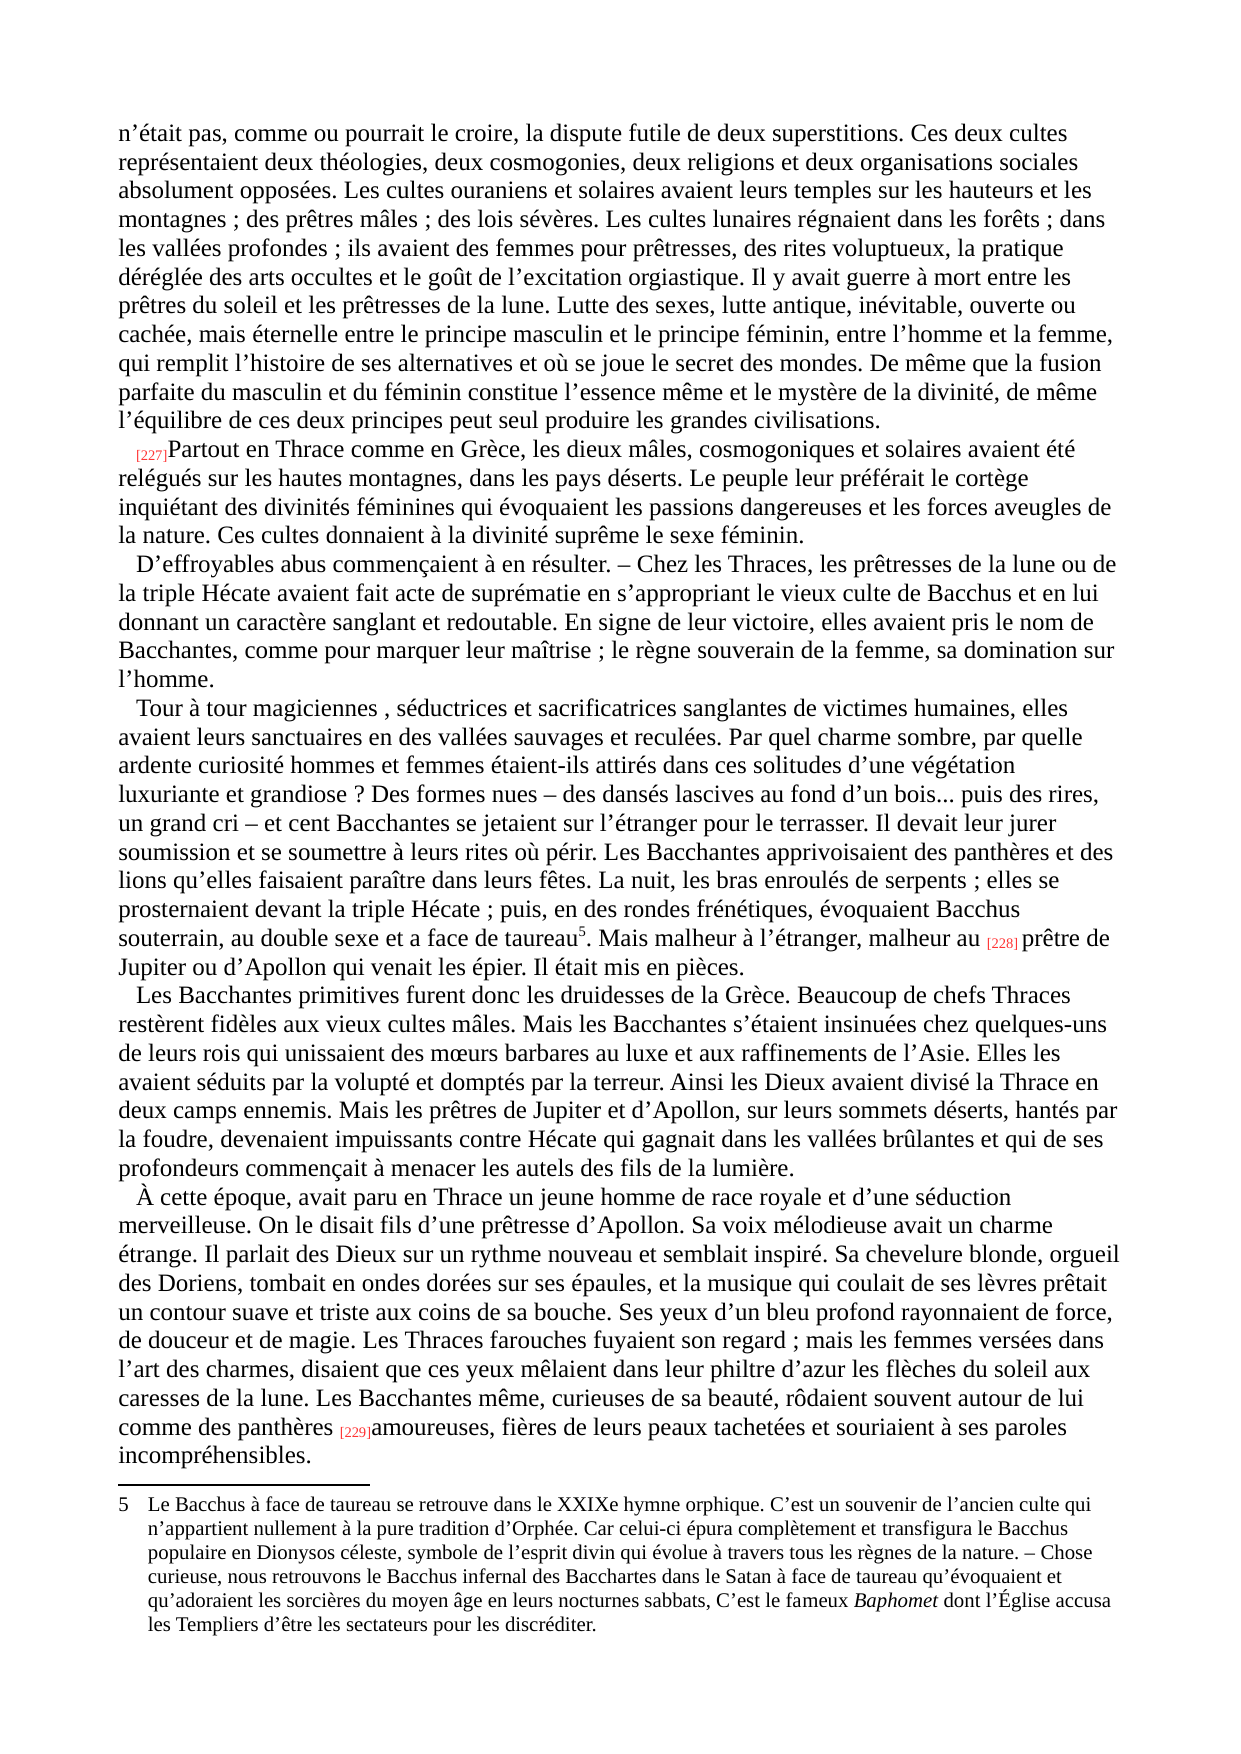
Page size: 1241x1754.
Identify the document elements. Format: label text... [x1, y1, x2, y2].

text [227]Partout en Thrace comme en Grèce, les dieux mâles, cosmogoniques et solaires avaient été relégués sur les hautes montagnes, dans les pays déserts. Le peuple leur préférait le cortège inquiétant des divinités féminines qui évoquaient les passions dangereuses et les forces aveugles de la nature. Ces cultes donnaient à la divinité suprême le sexe féminin. [118, 434, 1122, 549]
text Le Bacchus à face de taureau se retrouve dans le XXIXe hymne orphique. C’est un souvenir de l’ancien culte qui n’appartient nullement à la pure tradition d’Orphée. Car celui-ci épura complètement et transfigura le Bacchus populaire en Dionysos céleste, symbole de l’esprit divin qui évolue à travers tous les règnes de la nature. – Chose curieuse, nous retrouvons le Bacchus infernal des Bacchartes dans le Satan à face de taureau qu’évoquaient et qu’adoraient les sorcières du moyen âge en leurs nocturnes sabbats, C’est le fameux Baphomet dont l’Église accusa les Templiers d’être les sectateurs pour les discréditer. [118, 1491, 1122, 1636]
text Tour à tour magiciennes , séductrices et sacrificatrices sanglantes de victimes humaines, elles avaient leurs sanctuaires en des vallées sauvages et reculées. Par quel charme sombre, par quelle ardente curiosité hommes et femmes étaient-ils attirés dans ces solitudes d’une végétation luxuriante et grandiose ? Des formes nues – des dansés lascives au fond d’un bois... puis des rires, un grand cri – et cent Bacchantes se jetaient sur l’étranger pour le terrasser. Il devait leur jurer soumission et se soumettre à leurs rites où périr. Les Bacchantes apprivoisaient des panthères et des lions qu’elles faisaient paraître dans leurs fêtes. La nuit, les bras enroulés de serpents ; elles se prosternaient devant la triple Hécate ; puis, en des rondes frénétiques, évoquaient Bacchus souterrain, au double sexe et a face de taureau. Mais malheur à l’étranger, malheur au [228] prêtre de Jupiter ou d’Apollon qui venait les épier. Il était mis en pièces. [118, 693, 1122, 981]
text D’effroyables abus commençaient à en résulter. – Chez les Thraces, les prêtresses de la lune ou de la triple Hécate avaient fait acte de suprématie en s’appropriant le vieux culte de Bacchus et en lui donnant un caractère sanglant et redoutable. En signe de leur victoire, elles avaient pris le nom de Bacchantes, comme pour marquer leur maîtrise ; le règne souverain de la femme, sa domination sur l’homme. [118, 549, 1122, 693]
text Les Bacchantes primitives furent donc les druidesses de la Grèce. Beaucoup de chefs Thraces restèrent fidèles aux vieux cultes mâles. Mais les Bacchantes s’étaient insinuées chez quelques-uns de leurs rois qui unissaient des mœurs barbares au luxe et aux raffinements de l’Asie. Elles les avaient séduits par la volupté et domptés par la terreur. Ainsi les Dieux avaient divisé la Thrace en deux camps ennemis. Mais les prêtres de Jupiter et d’Apollon, sur leurs sommets déserts, hantés par la foudre, devenaient impuissants contre Hécate qui gagnait dans les vallées brûlantes et qui de ses profondeurs commençait à menacer les autels des fils de la lumière. [118, 981, 1122, 1182]
text À cette époque, avait paru en Thrace un jeune homme de race royale et d’une séduction merveilleuse. On le disait fils d’une prêtresse d’Apollon. Sa voix mélodieuse avait un charme étrange. Il parlait des Dieux sur un rythme nouveau et semblait inspiré. Sa chevelure blonde, orgueil des Doriens, tombait en ondes dorées sur ses épaules, et la musique qui coulait de ses lèvres prêtait un contour suave et triste aux coins de sa bouche. Ses yeux d’un bleu profond rayonnaient de force, de douceur et de magie. Les Thraces farouches fuyaient son regard ; mais les femmes versées dans l’art des charmes, disaient que ces yeux mêlaient dans leur philtre d’azur les flèches du soleil aux caresses de la lune. Les Bacchantes même, curieuses de sa beauté, rôdaient souvent autour de lui comme des panthères [229]amoureuses, fières de leurs peaux tachetées et souriaient à ses paroles incompréhensibles. [118, 1182, 1122, 1469]
text n’était pas, comme ou pourrait le croire, la dispute futile de deux superstitions. Ces deux cultes représentaient deux théologies, deux cosmogonies, deux religions et deux organisations sociales absolument opposées. Les cultes ouraniens et solaires avaient leurs temples sur les hauteurs et les montagnes ; des prêtres mâles ; des lois sévères. Les cultes lunaires régnaient dans les forêts ; dans les vallées profondes ; ils avaient des femmes pour prêtresses, des rites voluptueux, la pratique déréglée des arts occultes et le goût de l’excitation orgiastique. Il y avait guerre à mort entre les prêtres du soleil et les prêtresses de la lune. Lutte des sexes, lutte antique, inévitable, ouverte ou cachée, mais éternelle entre le principe masculin et le principe féminin, entre l’homme et la femme, qui remplit l’histoire de ses alternatives et où se joue le secret des mondes. De même que la fusion parfaite du masculin et du féminin constitue l’essence même et le mystère de la divinité, de même l’équilibre de ces deux principes peut seul produire les grandes civilisations. [118, 118, 1122, 434]
